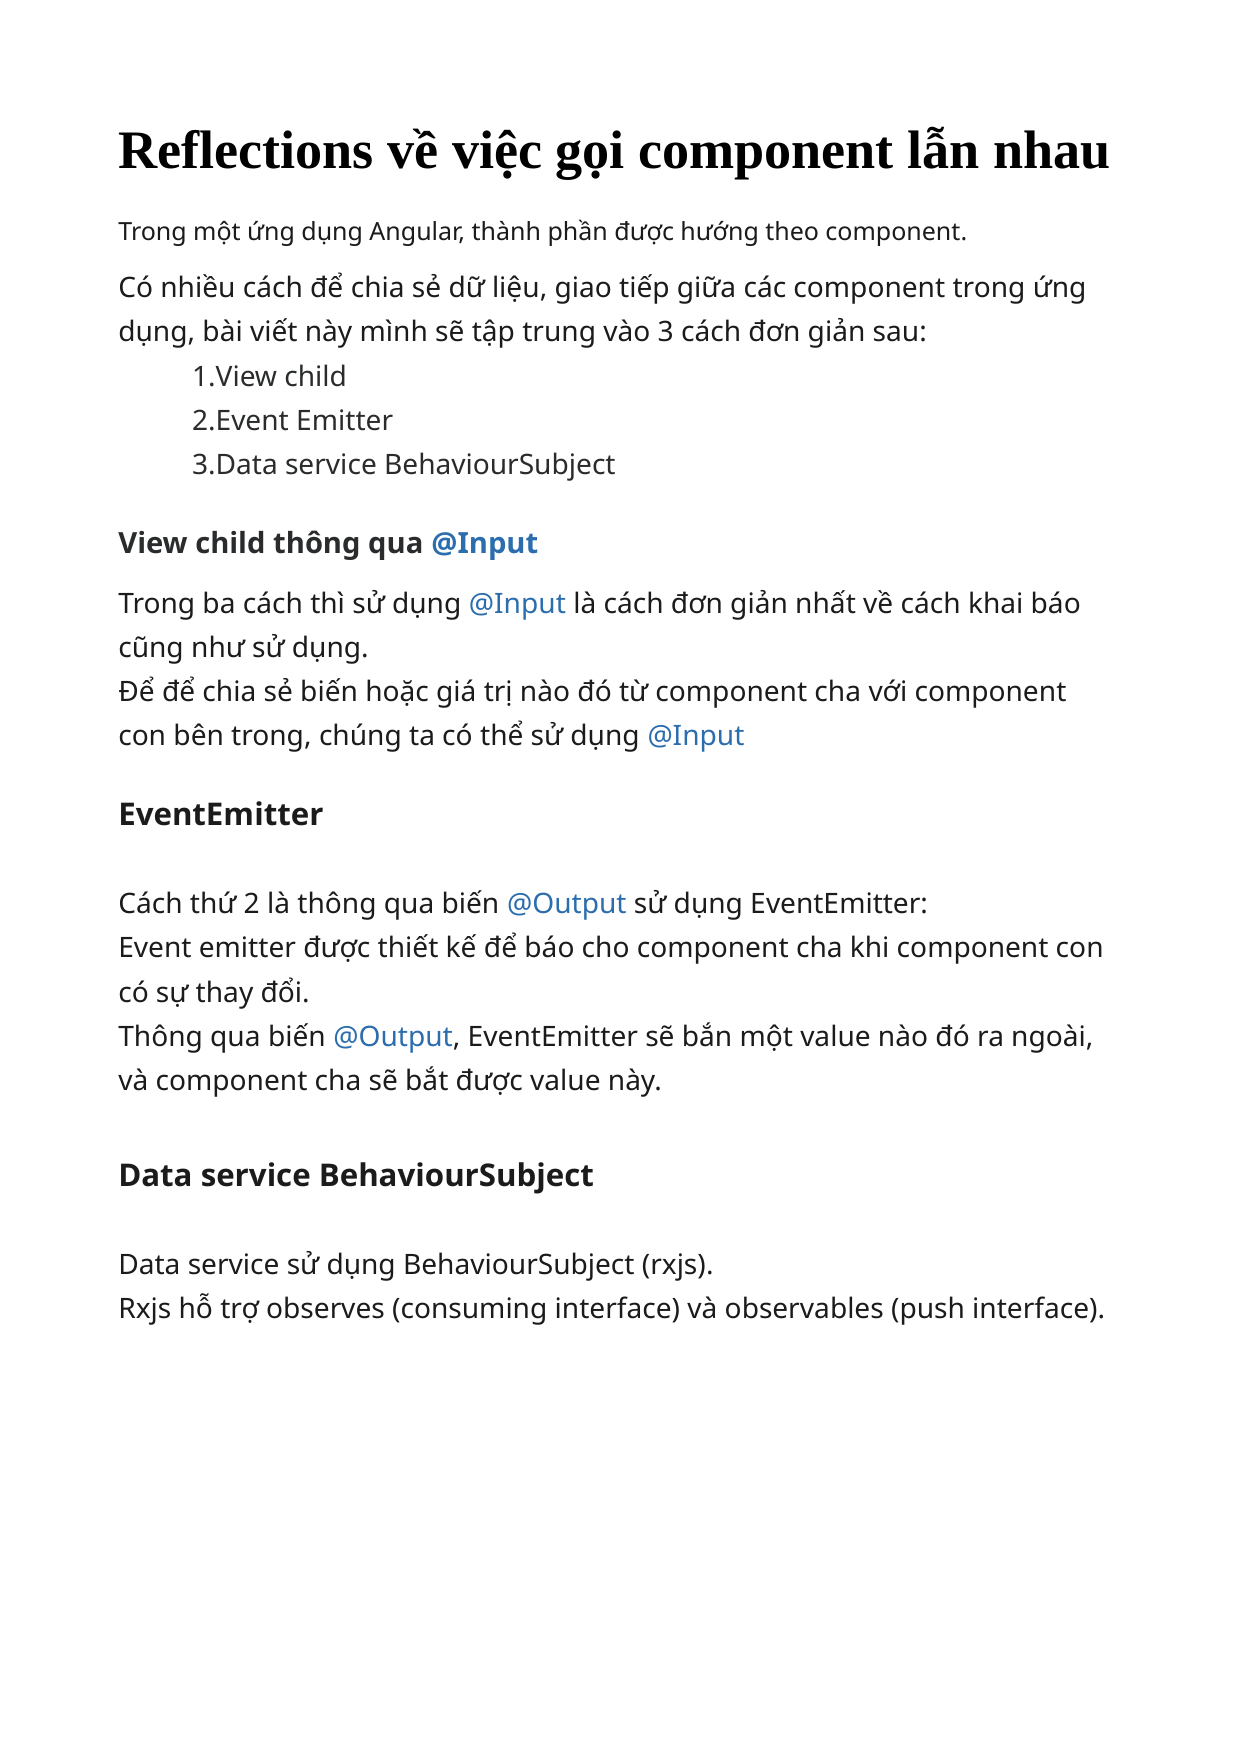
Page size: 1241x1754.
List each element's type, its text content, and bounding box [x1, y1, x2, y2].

subtitle Data service BehaviourSubject [118, 1153, 1122, 1196]
text Có nhiều cách để chia sẻ dữ liệu, giao tiếp giữa các component trong ứng dụng, bài viết này mình sẽ tập trung vào 3 cách đơn giản sau: [118, 268, 1122, 350]
text Event emitter được thiết kế để báo cho component cha khi component con có sự thay đổi. [118, 928, 1122, 1010]
subtitle EventEmitter [118, 792, 1122, 835]
list Event Emitter [118, 400, 1122, 438]
text Data service sử dụng BehaviourSubject (rxjs). [118, 1244, 1122, 1283]
text Trong ba cách thì sử dụng @Input là cách đơn giản nhất về cách khai báo cũng như sử dụng. [118, 583, 1122, 665]
list View child [118, 356, 1122, 394]
text Trong một ứng dụng Angular, thành phần được hướng theo component. [118, 214, 1122, 248]
text Để để chia sẻ biến hoặc giá trị nào đó từ component cha với component con bên trong, chúng ta có thể sử dụng @Input [118, 671, 1122, 753]
text View child thông qua @Input [118, 488, 1122, 562]
text Thông qua biến @Output, EventEmitter sẽ bắn một value nào đó ra ngoài, và component cha sẽ bắt được value này. [118, 1016, 1122, 1098]
text Rxjs hỗ trợ observes (consuming interface) và observables (push interface). [118, 1289, 1122, 1327]
text Reflections về việc gọi component lẫn nhau [118, 118, 1122, 180]
list Data service BehaviourSubject [118, 444, 1122, 482]
text Cách thứ 2 là thông qua biến @Output sử dụng EventEmitter: [118, 884, 1122, 922]
